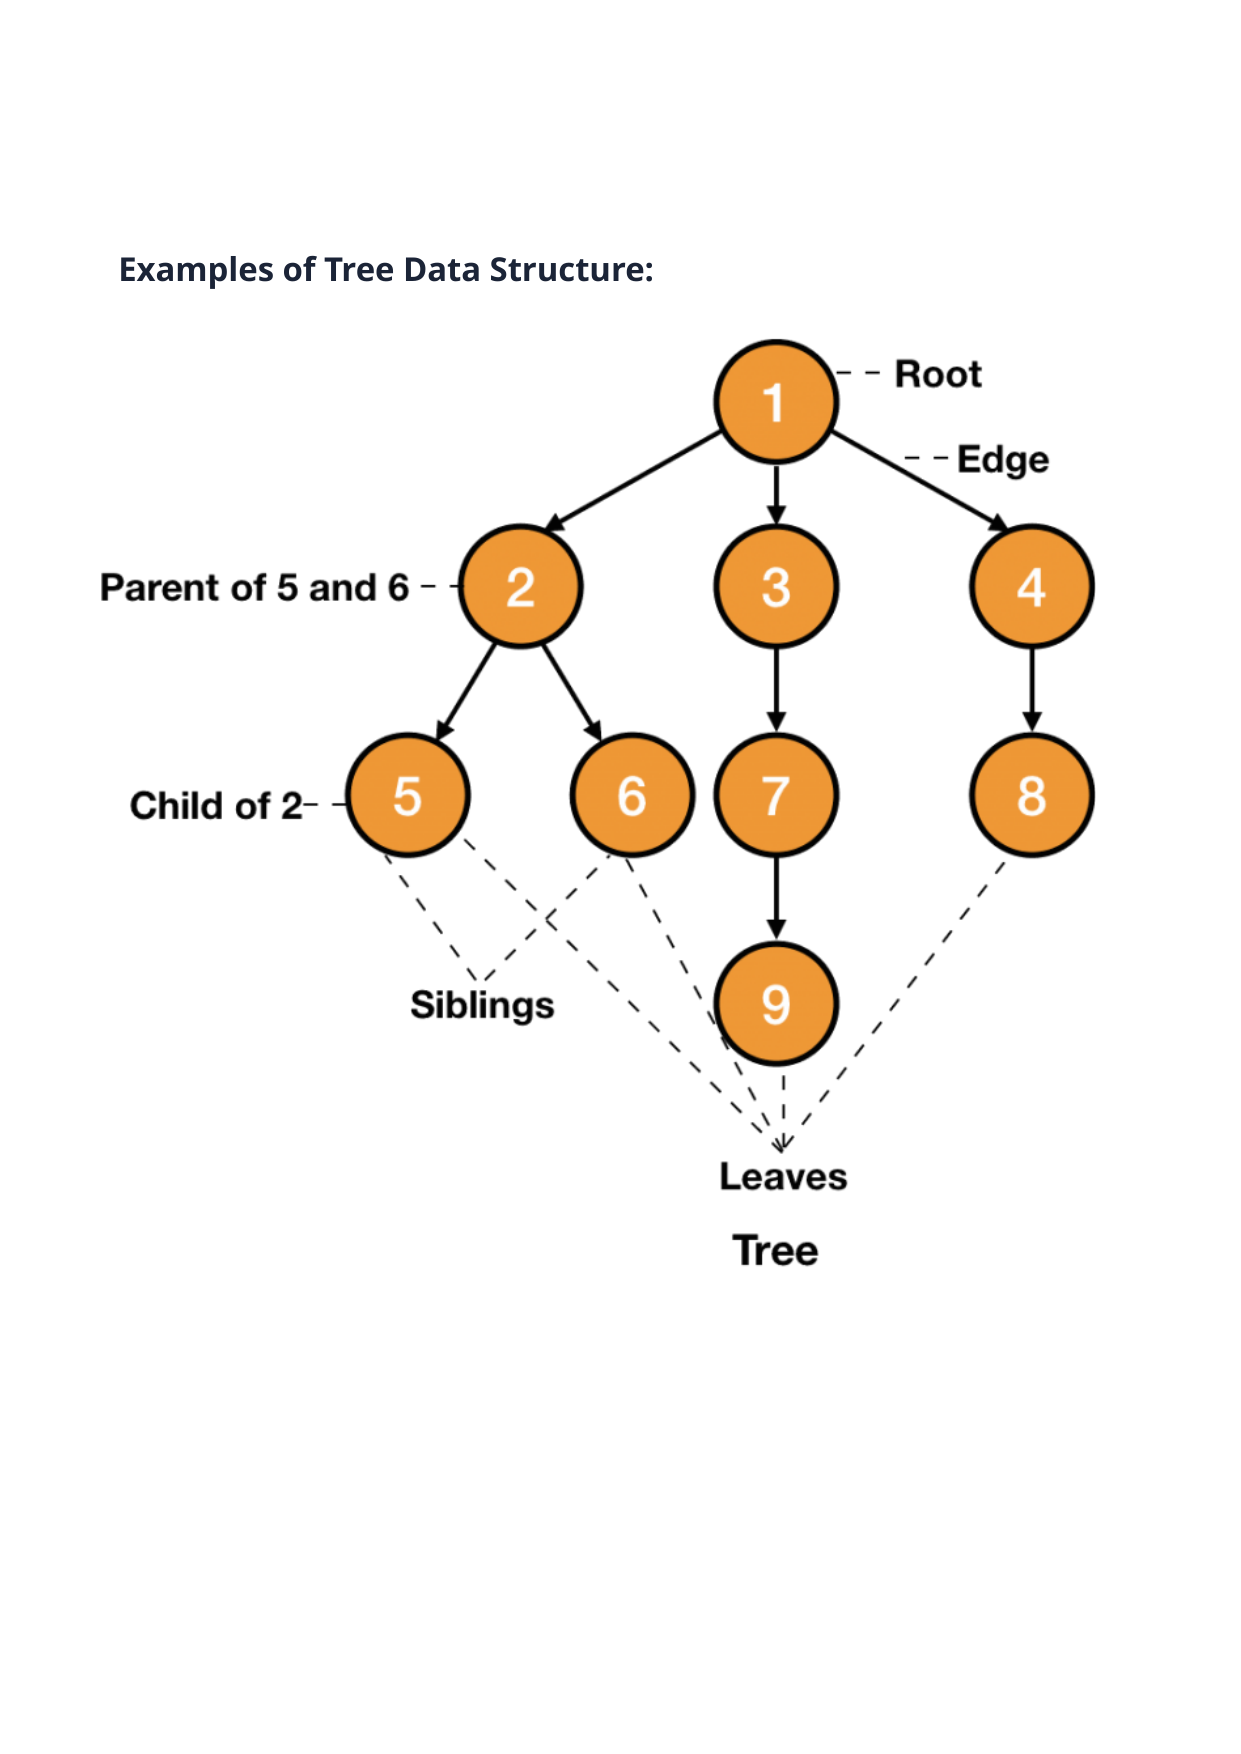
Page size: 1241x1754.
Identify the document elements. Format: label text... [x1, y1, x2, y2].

picture [91, 338, 1096, 1282]
text Examples of Tree Data Structure: [118, 246, 1122, 291]
